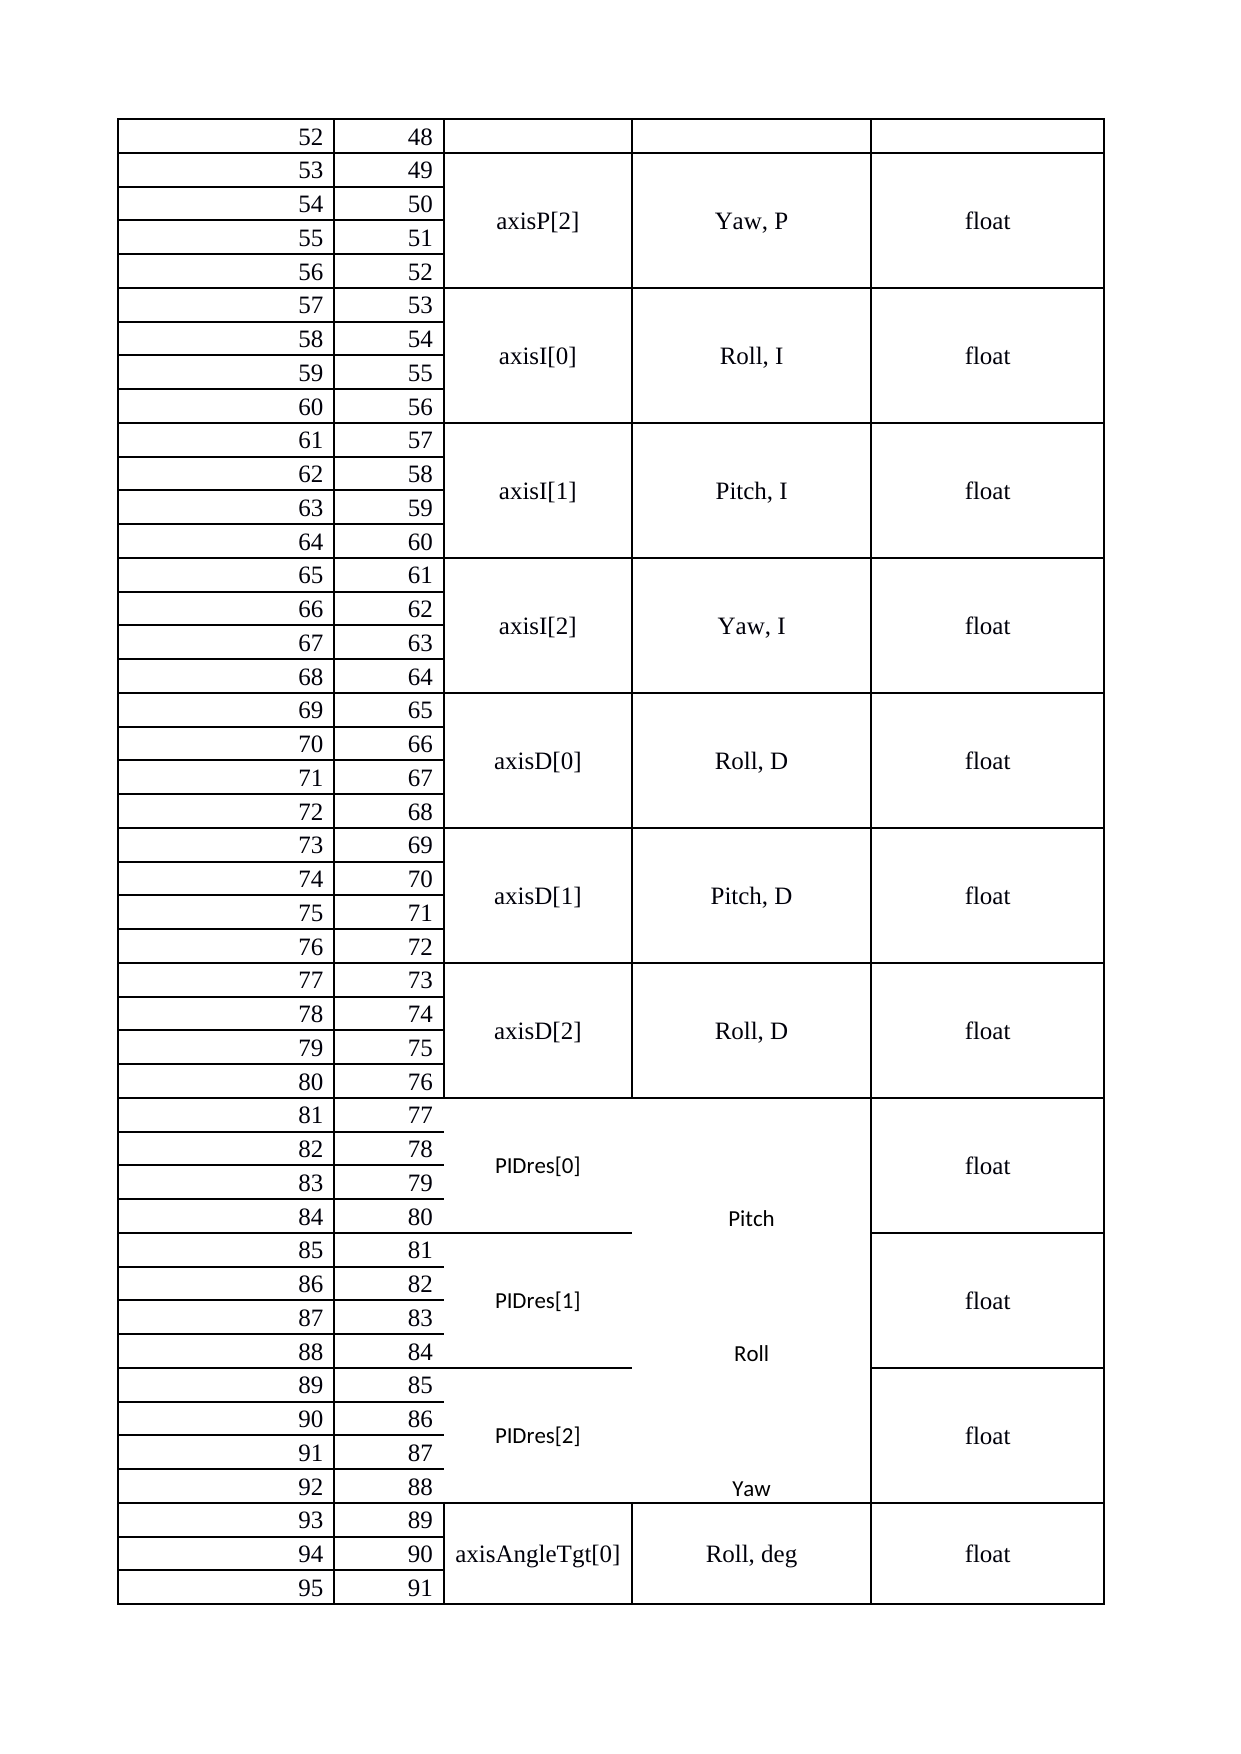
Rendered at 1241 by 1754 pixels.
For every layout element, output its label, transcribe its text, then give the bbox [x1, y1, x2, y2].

table_cell 80 [335, 1200, 444, 1232]
table_cell float [872, 964, 1103, 1097]
table_cell float [872, 1099, 1103, 1232]
table_cell 52 [119, 120, 333, 152]
table_cell 75 [119, 896, 333, 928]
table_cell 93 [119, 1504, 333, 1536]
table_cell 71 [119, 761, 333, 793]
table_cell 55 [119, 221, 333, 253]
table_cell 86 [119, 1268, 333, 1299]
table_cell 87 [335, 1436, 444, 1468]
table_cell axisP[2] [445, 154, 631, 287]
table_cell float [872, 694, 1103, 827]
table_cell 95 [119, 1571, 333, 1603]
table_cell axisD[2] [445, 964, 631, 1097]
table_cell 85 [119, 1234, 333, 1266]
table_cell 60 [335, 525, 443, 557]
table_cell 70 [335, 863, 443, 894]
table_cell float [872, 829, 1103, 962]
table_cell 83 [119, 1166, 333, 1198]
table_cell 65 [119, 559, 333, 591]
table_cell 88 [119, 1335, 333, 1367]
table_cell float [872, 424, 1103, 557]
table_cell axisI[0] [445, 289, 631, 422]
table_cell Pitch, D [633, 829, 870, 962]
table_cell 54 [335, 323, 443, 354]
table_cell 49 [335, 154, 443, 186]
table_cell 61 [119, 424, 333, 456]
table_cell 56 [119, 255, 333, 287]
table_cell 89 [119, 1369, 333, 1401]
table_cell axisD[1] [445, 829, 631, 962]
table_cell 75 [335, 1031, 443, 1063]
table_cell 65 [335, 694, 443, 726]
table_cell 76 [119, 930, 333, 962]
table_cell 86 [335, 1403, 444, 1434]
table_cell 77 [335, 1099, 444, 1131]
table_cell 81 [335, 1234, 444, 1266]
table_cell float [872, 289, 1103, 422]
table_cell 90 [335, 1538, 443, 1569]
table_cell 70 [119, 728, 333, 759]
table_cell Pitch [632, 1099, 870, 1232]
table_cell PIDres[1] [444, 1234, 632, 1367]
table_cell 78 [335, 1133, 444, 1164]
table_cell [633, 120, 870, 152]
table_cell PIDres[2] [444, 1369, 632, 1502]
table_cell 85 [335, 1369, 444, 1401]
table_cell 67 [119, 626, 333, 658]
table_cell 74 [119, 863, 333, 894]
table_cell float [872, 1369, 1103, 1502]
table_cell 66 [335, 728, 443, 759]
table_cell 59 [119, 356, 333, 388]
table_cell 80 [119, 1065, 333, 1097]
table_cell axisI[2] [445, 559, 631, 692]
table_cell 63 [335, 626, 443, 658]
table_cell Pitch, I [633, 424, 870, 557]
table_cell PIDres[0] [444, 1099, 632, 1232]
table_cell 79 [119, 1031, 333, 1063]
table_cell 66 [119, 593, 333, 624]
table_cell Roll, D [633, 964, 870, 1097]
table_cell 64 [335, 660, 443, 692]
table_cell 88 [335, 1470, 444, 1502]
table_cell 58 [119, 323, 333, 354]
table_cell axisI[1] [445, 424, 631, 557]
table_cell [445, 120, 631, 152]
table_cell 68 [119, 660, 333, 692]
table_cell Roll, deg [633, 1504, 870, 1603]
table_cell float [872, 559, 1103, 692]
table_cell 90 [119, 1403, 333, 1434]
table_cell 77 [119, 964, 333, 996]
table_cell 73 [335, 964, 443, 996]
table_cell 64 [119, 525, 333, 557]
table_cell 76 [335, 1065, 443, 1097]
table_cell 62 [119, 458, 333, 489]
table_cell 79 [335, 1166, 444, 1198]
table_cell 67 [335, 761, 443, 793]
table_cell 89 [335, 1504, 443, 1536]
table_cell 57 [119, 289, 333, 321]
table_cell 48 [335, 120, 443, 152]
table_cell 72 [335, 930, 443, 962]
table_cell 73 [119, 829, 333, 861]
table_cell axisAngleTgt[0] [445, 1504, 631, 1603]
table_cell Roll [632, 1232, 870, 1367]
table_cell 74 [335, 998, 443, 1029]
table_cell 91 [119, 1436, 333, 1468]
table_cell 52 [335, 255, 443, 287]
table_cell Roll, D [633, 694, 870, 827]
table_cell 84 [335, 1335, 444, 1367]
table_cell axisD[0] [445, 694, 631, 827]
table_cell Roll, I [633, 289, 870, 422]
table_cell 92 [119, 1470, 333, 1502]
table_cell 68 [335, 795, 443, 827]
table_cell 82 [119, 1133, 333, 1164]
table_cell 53 [335, 289, 443, 321]
table_cell 53 [119, 154, 333, 186]
table_cell 78 [119, 998, 333, 1029]
table_cell 72 [119, 795, 333, 827]
table_cell 62 [335, 593, 443, 624]
table_cell float [872, 1234, 1103, 1367]
table_cell 51 [335, 221, 443, 253]
table_cell 82 [335, 1268, 444, 1299]
table_cell 87 [119, 1301, 333, 1333]
table_cell Yaw, P [633, 154, 870, 287]
table_cell 61 [335, 559, 443, 591]
table_cell Yaw, I [633, 559, 870, 692]
table_cell 60 [119, 390, 333, 422]
table_cell 83 [335, 1301, 444, 1333]
table_cell 69 [335, 829, 443, 861]
table_cell 59 [335, 491, 443, 523]
table_cell 69 [119, 694, 333, 726]
table_cell 63 [119, 491, 333, 523]
table_cell 58 [335, 458, 443, 489]
table_cell Yaw [632, 1367, 870, 1502]
table_cell 84 [119, 1200, 333, 1232]
table_cell 94 [119, 1538, 333, 1569]
table_cell 55 [335, 356, 443, 388]
table_cell float [872, 154, 1103, 287]
table_cell 50 [335, 188, 443, 219]
table_cell 54 [119, 188, 333, 219]
table_cell [872, 120, 1103, 152]
table_cell 56 [335, 390, 443, 422]
table_cell 91 [335, 1571, 443, 1603]
table_cell 57 [335, 424, 443, 456]
table_cell 81 [119, 1099, 333, 1131]
table_cell float [872, 1504, 1103, 1603]
table_cell 71 [335, 896, 443, 928]
